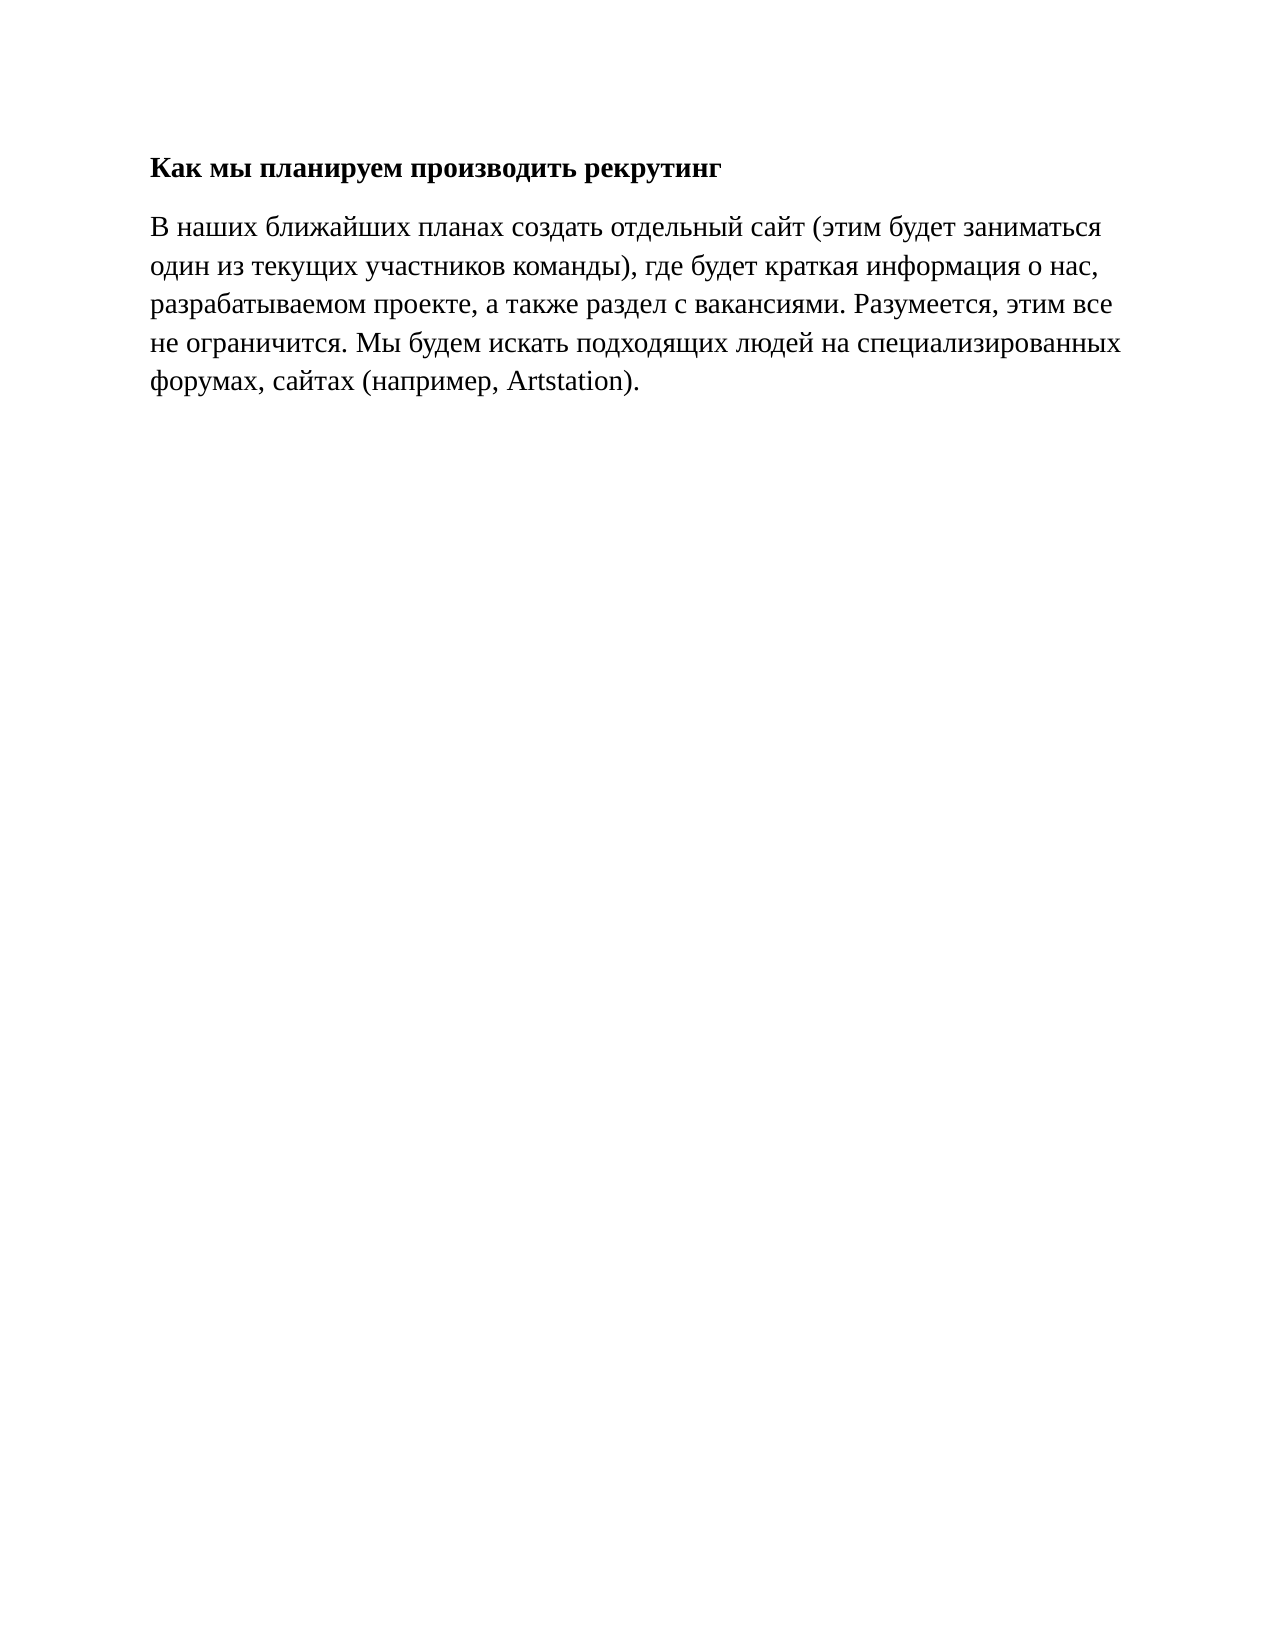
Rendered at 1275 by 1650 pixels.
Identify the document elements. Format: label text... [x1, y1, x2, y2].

text В наших ближайших планах создать отдельный сайт (этим будет заниматься один из текущих участников команды), где будет краткая информация о нас, разрабатываемом проекте, а также раздел с вакансиями. Разумеется, этим все не ограничится. Мы будем искать подходящих людей на специализированных форумах, сайтах (например, Artstation). [150, 209, 1125, 397]
text Как мы планируем производить рекрутинг [150, 150, 1125, 183]
